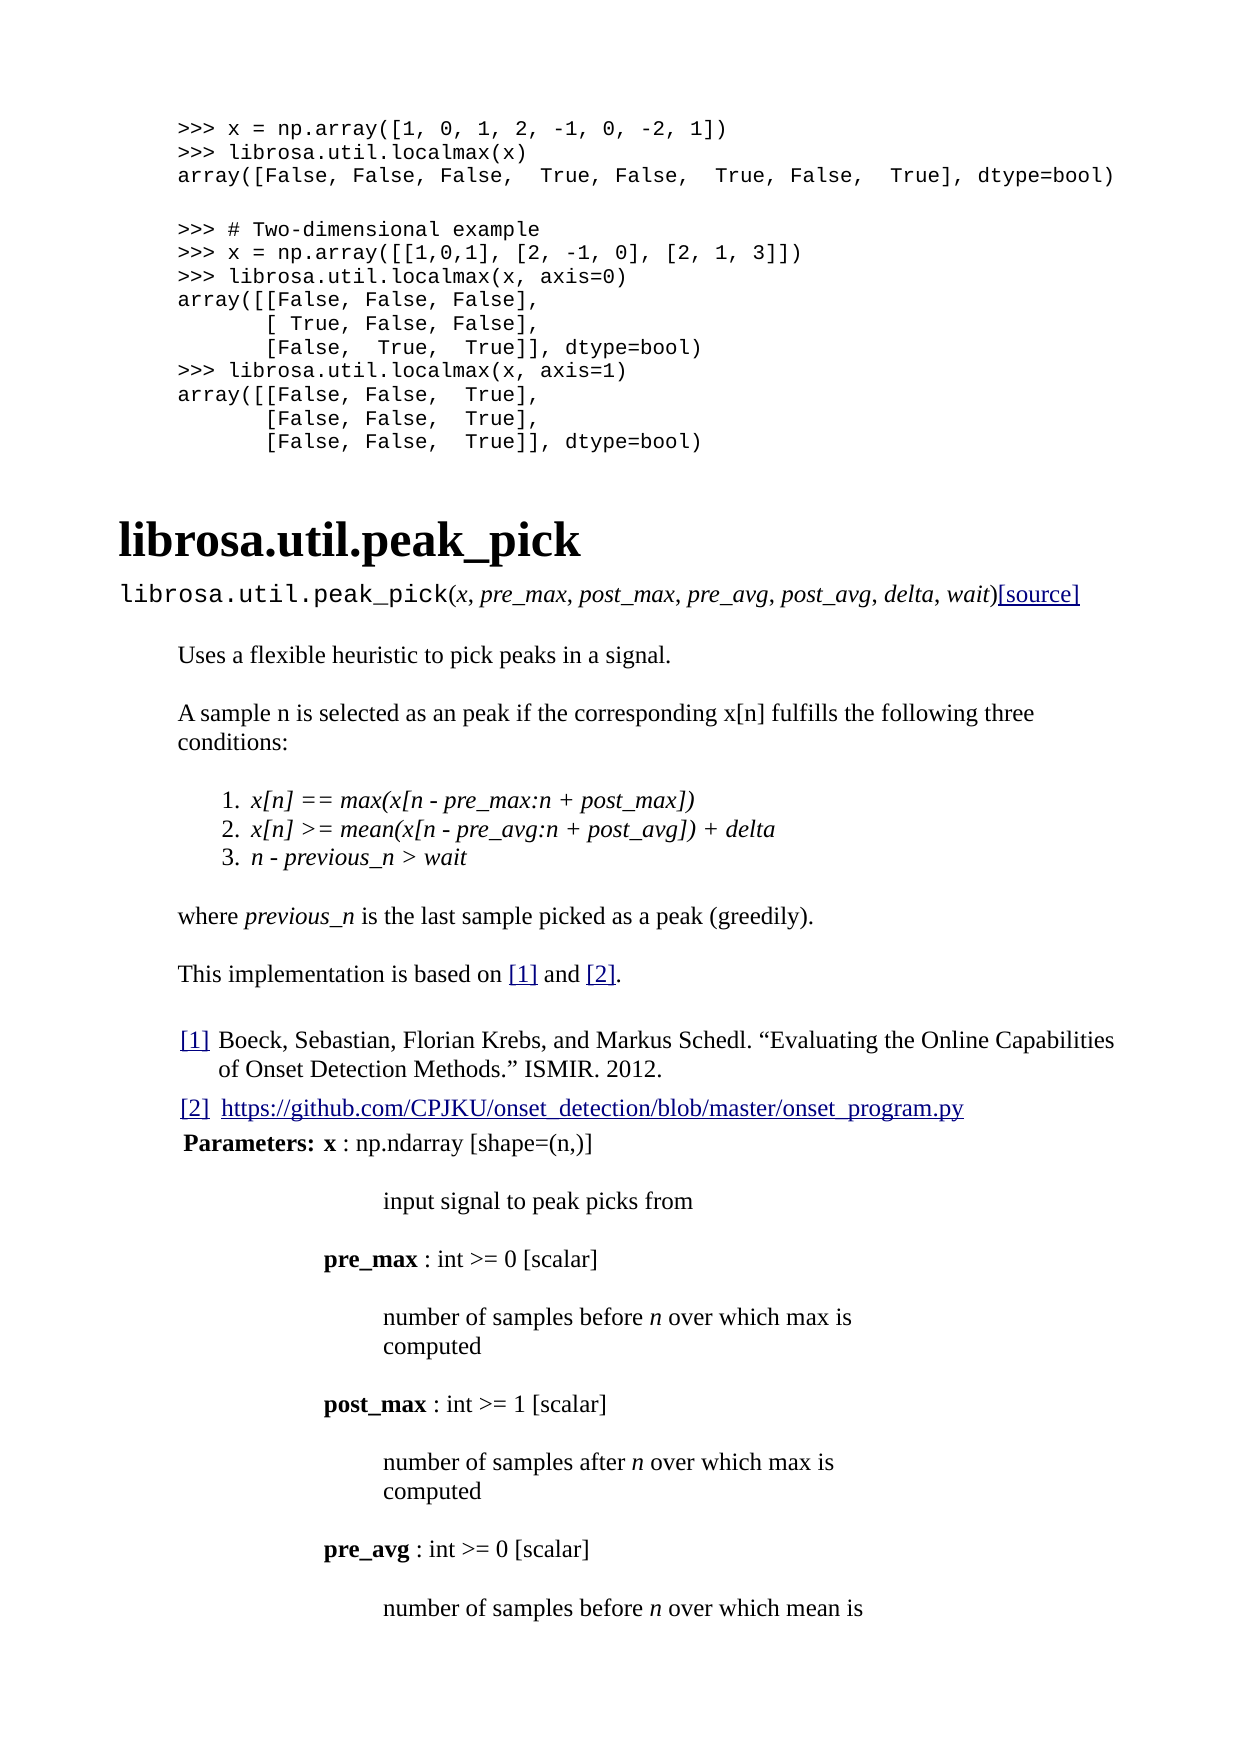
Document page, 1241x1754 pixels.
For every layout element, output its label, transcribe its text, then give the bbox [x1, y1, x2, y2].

table_header x : np.ndarray [shape=(n,)] input signal to peak picks from pre_max : int >= 0 [scalar] number of samples before n over which max is computed post_max : int >= 1 [scalar] number of samples after n over which max is computed pre_avg : int >= 0 [scalar] number of samples before n over which mean is [321, 1125, 919, 1624]
list n - previous_n > wait [221, 842, 1122, 871]
list x[n] >= mean(x[n - pre_avg:n + post_avg]) + delta [221, 814, 1122, 842]
text >>> x = np.array([1, 0, 1, 2, -1, 0, -2, 1]) [177, 118, 1122, 142]
text >>> # Two-dimensional example [177, 218, 1122, 242]
list x[n] == max(x[n - pre_max:n + post_max]) [221, 785, 1122, 814]
text array([[False, False, True], [177, 384, 1122, 408]
table_header https://github.com/CPJKU/onset_detection/blob/master/onset_program.py [218, 1090, 971, 1125]
table_header [2] [177, 1090, 218, 1125]
text [False, False, True], [177, 408, 1122, 431]
list where previous_n is the last sample picked as a peak (greedily). [177, 901, 1122, 929]
list This implementation is based on [1] and [2]. [177, 959, 1122, 988]
text >>> librosa.util.localmax(x) [177, 142, 1122, 165]
list Uses a flexible heuristic to pick peaks in a signal. [177, 640, 1122, 668]
text >>> librosa.util.localmax(x, axis=0) [177, 266, 1122, 289]
text array([False, False, False, True, False, True, False, True], dtype=bool) [177, 165, 1122, 189]
text >>> librosa.util.localmax(x, axis=1) [177, 360, 1122, 384]
text [False, True, True]], dtype=bool) [177, 337, 1122, 360]
table_header Boeck, Sebastian, Florian Krebs, and Markus Schedl. “Evaluating the Online Capabilities of Onset Detection Methods.” ISMIR. 2012. [215, 1022, 1122, 1085]
subtitle librosa.util.peak_pick(x, pre_max, post_max, pre_avg, post_avg, delta, wait)[source] [118, 579, 1122, 610]
text [ True, False, False], [177, 313, 1122, 337]
text array([[False, False, False], [177, 289, 1122, 313]
text >>> x = np.array([[1,0,1], [2, -1, 0], [2, 1, 3]]) [177, 242, 1122, 266]
subtitle librosa.util.peak_pick [118, 509, 1122, 567]
text [False, False, True]], dtype=bool) [177, 431, 1122, 455]
list A sample n is selected as an peak if the corresponding x[n] fulfills the following three conditions: [177, 698, 1122, 756]
table_header [1] [177, 1022, 215, 1085]
table_header Parameters: [177, 1125, 321, 1624]
